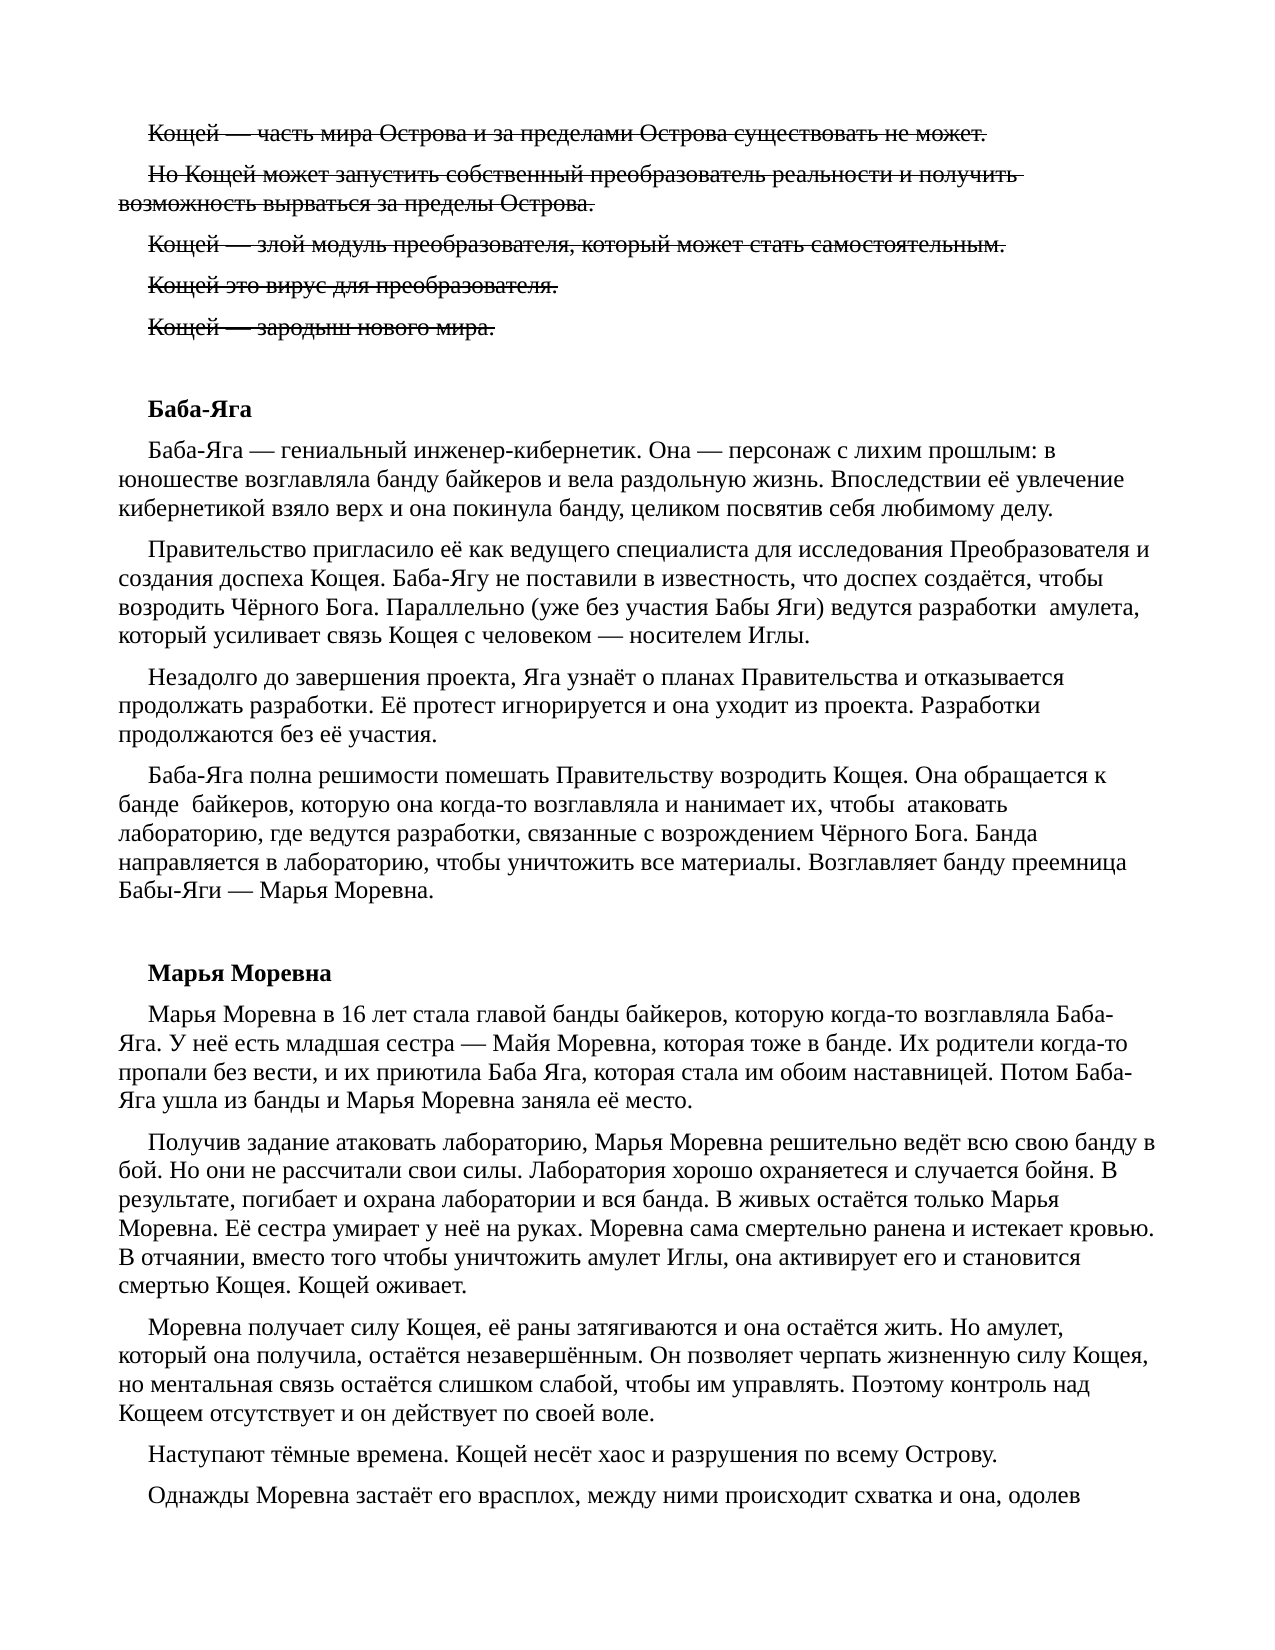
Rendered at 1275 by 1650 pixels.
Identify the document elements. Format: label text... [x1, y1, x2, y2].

text Кощей — часть мира Острова и за пределами Острова существовать не может. [118, 118, 1157, 147]
text Кощей это вирус для преобразователя. [118, 271, 1157, 299]
text Баба-Яга полна решимости помешать Правительству возродить Кощея. Она обращается к банде байкеров, которую она когда-то возглавляла и нанимает их, чтобы атаковать лабораторию, где ведутся разработки, связанные с возрождением Чёрного Бога. Банда направляется в лабораторию, чтобы уничтожить все материалы. Возглавляет банду преемница Бабы-Яги — Марья Моревна. [118, 761, 1157, 904]
text Моревна получает силу Кощея, её раны затягиваются и она остаётся жить. Но амулет, который она получила, остаётся незавершённым. Он позволяет черпать жизненную силу Кощея, но ментальная связь остаётся слишком слабой, чтобы им управлять. Поэтому контроль над Кощеем отсутствует и он действует по своей воле. [118, 1312, 1157, 1427]
text Марья Моревна [118, 958, 1157, 987]
text Баба-Яга [118, 394, 1157, 423]
text Получив задание атаковать лабораторию, Марья Моревна решительно ведёт всю свою банду в бой. Но они не рассчитали свои силы. Лаборатория хорошо охраняетеся и случается бойня. В результате, погибает и охрана лаборатории и вся банда. В живых остаётся только Марья Моревна. Её сестра умирает у неё на руках. Моревна сама смертельно ранена и истекает кровью. В отчаянии, вместо того чтобы уничтожить амулет Иглы, она активирует его и становится смертью Кощея. Кощей оживает. [118, 1127, 1157, 1299]
text Кощей — злой модуль преобразователя, который может стать самостоятельным. [118, 229, 1157, 258]
text Марья Моревна в 16 лет стала главой банды байкеров, которую когда-то возглавляла Баба-Яга. У неё есть младшая сестра — Майя Моревна, которая тоже в банде. Их родители когда-то пропали без вести, и их приютила Баба Яга, которая стала им обоим наставницей. Потом Баба-Яга ушла из банды и Марья Моревна заняла её место. [118, 999, 1157, 1114]
text Наступают тёмные времена. Кощей несёт хаос и разрушения по всему Острову. [118, 1439, 1157, 1468]
text Баба-Яга — гениальный инженер-кибернетик. Она — персонаж с лихим прошлым: в юношестве возглавляла банду байкеров и вела раздольную жизнь. Впоследствии её увлечение кибернетикой взяло верх и она покинула банду, целиком посвятив себя любимому делу. [118, 436, 1157, 522]
text Кощей — зародыш нового мира. [118, 312, 1157, 341]
text Однажды Моревна застаёт его врасплох, между ними происходит схватка и она, одолев [118, 1481, 1157, 1509]
text Незадолго до завершения проекта, Яга узнаёт о планах Правительства и отказывается продолжать разработки. Её протест игнорируется и она уходит из проекта. Разработки продолжаются без её участия. [118, 662, 1157, 748]
text Правительство пригласило её как ведущего специалиста для исследования Преобразователя и создания доспеха Кощея. Баба-Ягу не поставили в известность, что доспех создаётся, чтобы возродить Чёрного Бога. Параллельно (уже без участия Бабы Яги) ведутся разработки амулета, который усиливает связь Кощея с человеком — носителем Иглы. [118, 534, 1157, 649]
text Но Кощей может запустить собственный преобразователь реальности и получить возможность вырваться за пределы Острова. [118, 159, 1157, 217]
